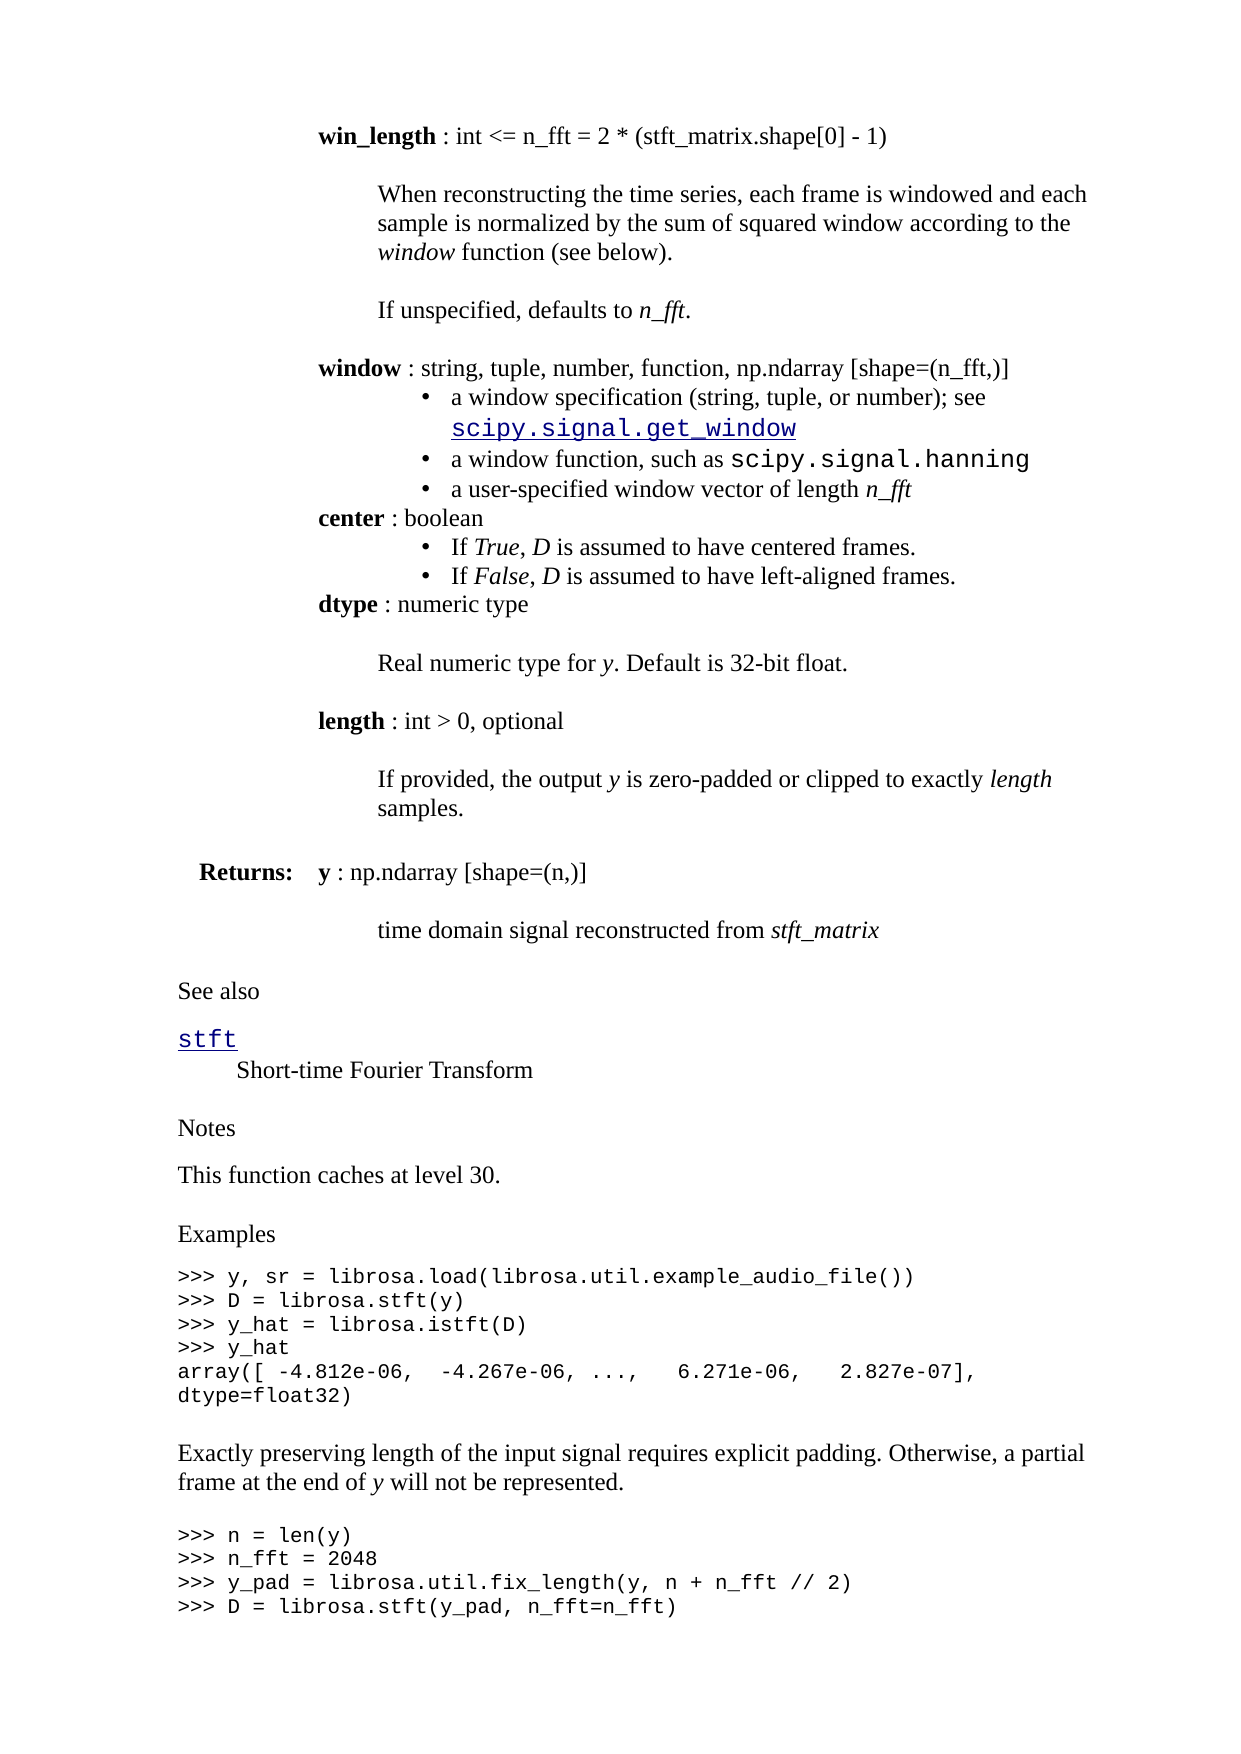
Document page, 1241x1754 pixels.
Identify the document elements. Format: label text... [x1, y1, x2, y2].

text >>> y_pad = librosa.util.fix_length(y, n + n_fft // 2) [177, 1572, 1122, 1596]
list This function caches at level 30. [177, 1161, 1122, 1189]
text >>> y, sr = librosa.load(librosa.util.example_audio_file()) [177, 1266, 1122, 1290]
subtitle stft [177, 1024, 1122, 1055]
table_header win_length : int <= n_fft = 2 * (stft_matrix.shape[0] - 1) When reconstructing the time series, each frame is windowed and each sample is normalized by the sum of squared window according to the window function (see below). If unspecified, defaults to n_fft. window : string, tuple, number, function, np.ndarray [shape=(n_fft,)] a window specification (string, tuple, or number); see scipy.signal.get_window a window function, such as scipy.signal.hanning a user-specified window vector of length n_fft center : boolean If True, D is assumed to have centered frames. If False, D is assumed to have left-aligned frames. dtype : numeric type Real numeric type for y. Default is 32-bit float. length : int > 0, optional If provided, the output y is zero-padded or clipped to exactly length samples. [315, 118, 1122, 854]
text >>> D = librosa.stft(y) [177, 1290, 1122, 1314]
text >>> y_hat = librosa.istft(D) [177, 1314, 1122, 1337]
list Exactly preserving length of the input signal requires explicit padding. Otherwise, a partial frame at the end of y will not be represented. [177, 1438, 1122, 1495]
text See also [177, 976, 1122, 1005]
text >>> y_hat [177, 1337, 1122, 1361]
text Examples [177, 1219, 1122, 1248]
table_cell y : np.ndarray [shape=(n,)] time domain signal reconstructed from stft_matrix [315, 854, 1122, 976]
text >>> D = librosa.stft(y_pad, n_fft=n_fft) [177, 1596, 1122, 1619]
table_header [177, 118, 315, 854]
text array([ -4.812e-06, -4.267e-06, ..., 6.271e-06, 2.827e-07], dtype=float32) [177, 1361, 1122, 1408]
table_cell Returns: [177, 854, 315, 976]
list Short-time Fourier Transform [236, 1055, 1122, 1083]
text >>> n = len(y) [177, 1525, 1122, 1548]
text >>> n_fft = 2048 [177, 1548, 1122, 1572]
text Notes [177, 1113, 1122, 1142]
